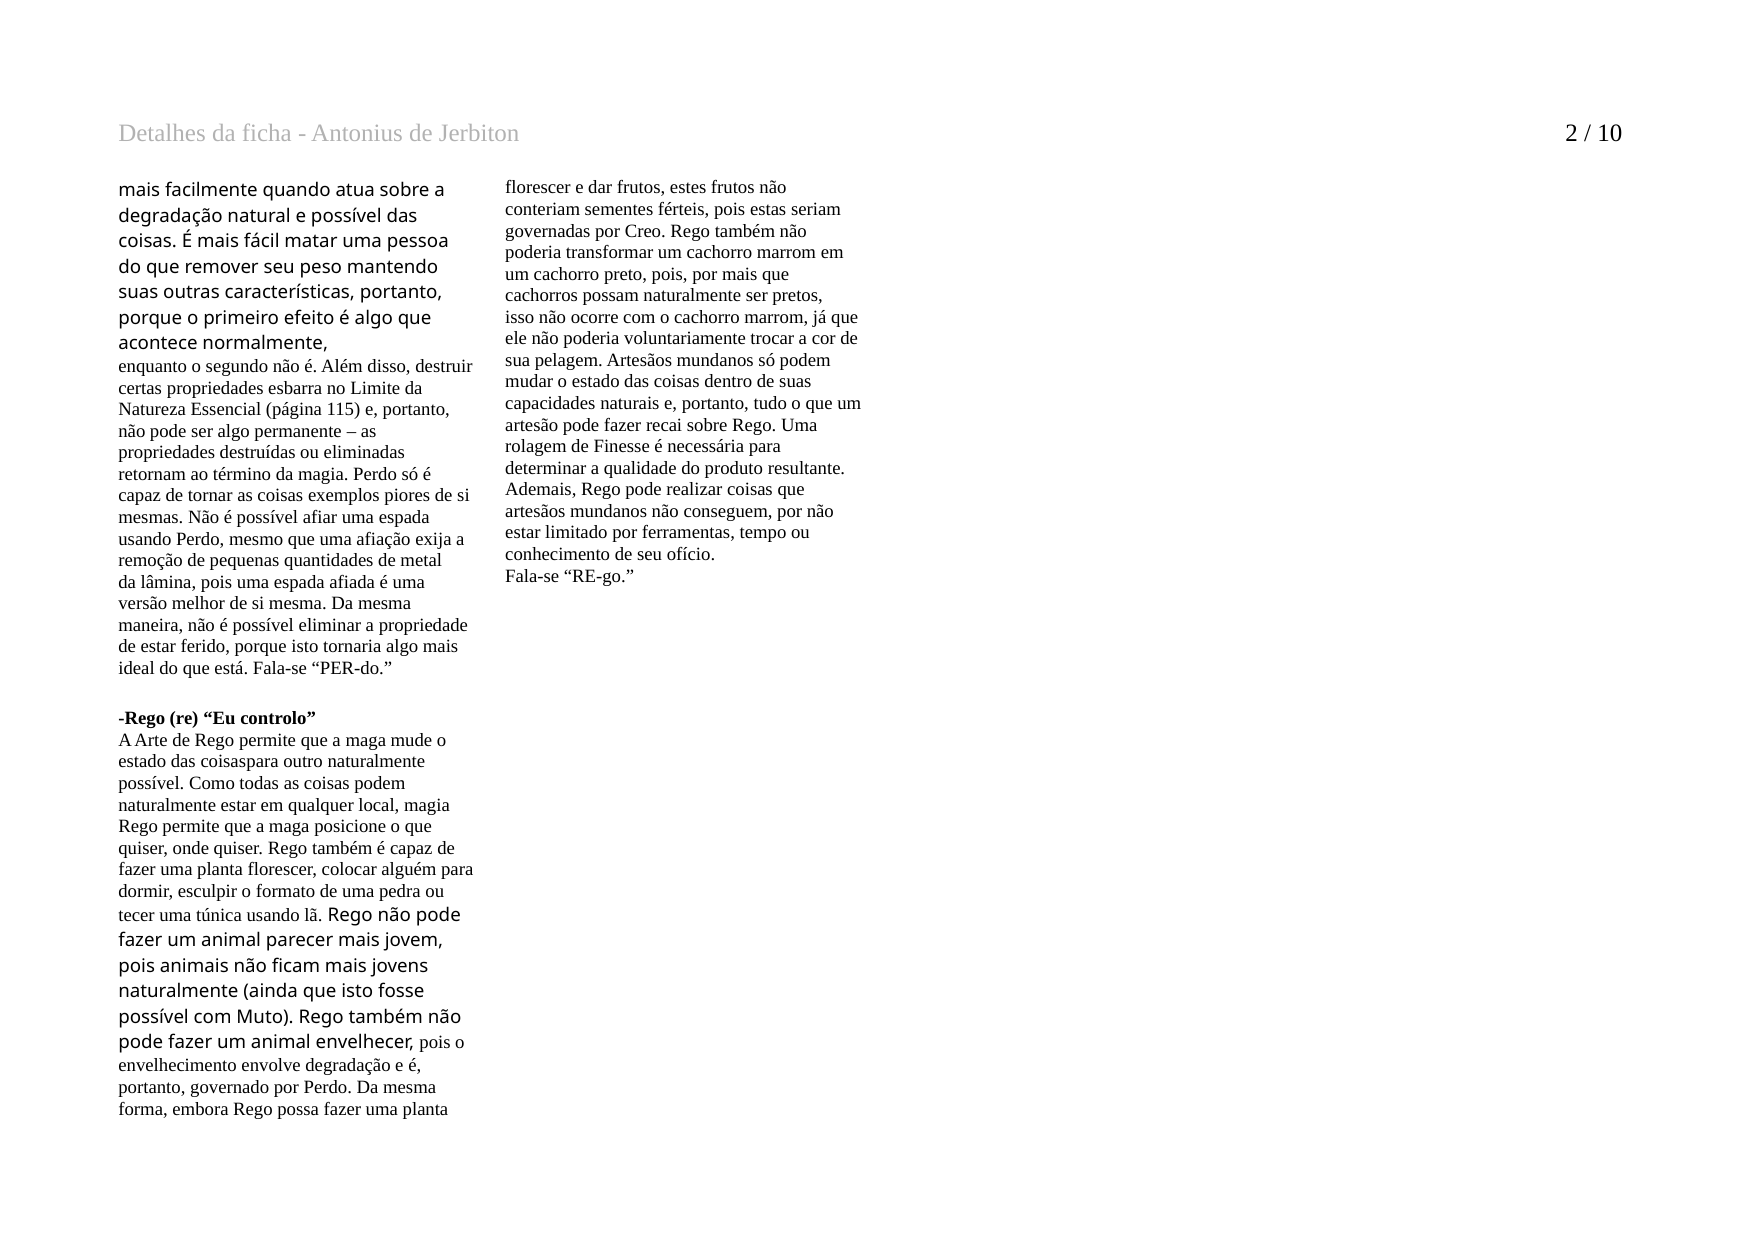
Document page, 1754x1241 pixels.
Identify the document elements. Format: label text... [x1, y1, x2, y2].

text Fala-se “RE-go.” [505, 564, 862, 586]
text da lâmina, pois uma espada afiada é uma versão melhor de si mesma. Da mesma maneira, não é possível eliminar a propriedade de estar ferido, porque isto tornaria algo mais ideal do que está. Fala-se “PER-do.” [118, 571, 476, 678]
text florescer e dar frutos, estes frutos não conteriam sementes férteis, pois estas seriam governadas por Creo. Rego também não [505, 176, 862, 241]
text mais facilmente quando atua sobre a degradação natural e possível das coisas. É mais fácil matar uma pessoa do que remover seu peso mantendo suas outras características, portanto, porque o primeiro efeito é algo que acontece normalmente, [118, 176, 476, 355]
text A Arte de Rego permite que a maga mude o estado das coisaspara outro naturalmente possível. Como todas as coisas podem naturalmente estar em qualquer local, magia Rego permite que a maga posicione o que quiser, onde quiser. Rego também é capaz de fazer uma planta florescer, colocar alguém para dormir, esculpir o formato de uma pedra ou tecer uma túnica usando lã. Rego não pode fazer um animal parecer mais jovem, pois animais não ficam mais jovens naturalmente (ainda que isto fosse possível com Muto). Rego também não pode fazer um animal envelhecer, pois o envelhecimento envolve degradação e é, portanto, governado por Perdo. Da mesma forma, embora Rego possa fazer uma planta [118, 729, 476, 1119]
text enquanto o segundo não é. Além disso, destruir certas propriedades esbarra no Limite da Natureza Essencial (página 115) e, portanto, não pode ser algo permanente – as propriedades destruídas ou eliminadas retornam ao término da magia. Perdo só é capaz de tornar as coisas exemplos piores de si mesmas. Não é possível afiar uma espada usando Perdo, mesmo que uma afiação exija a remoção de pequenas quantidades de metal [118, 355, 476, 571]
text isso não ocorre com o cachorro marrom, já que ele não poderia voluntariamente trocar a cor de sua pelagem. Artesãos mundanos só podem mudar o estado das coisas dentro de suas capacidades naturais e, portanto, tudo o que um artesão pode fazer recai sobre Rego. Uma rolagem de Finesse é necessária para determinar a qualidade do produto resultante. Ademais, Rego pode realizar coisas que artesãos mundanos não conseguem, por não estar limitado por ferramentas, tempo ou conhecimento de seu ofício. [505, 306, 862, 564]
text poderia transformar um cachorro marrom em um cachorro preto, pois, por mais que cachorros possam naturalmente ser pretos, [505, 241, 862, 306]
text -Rego (re) “Eu controlo” [118, 707, 476, 729]
